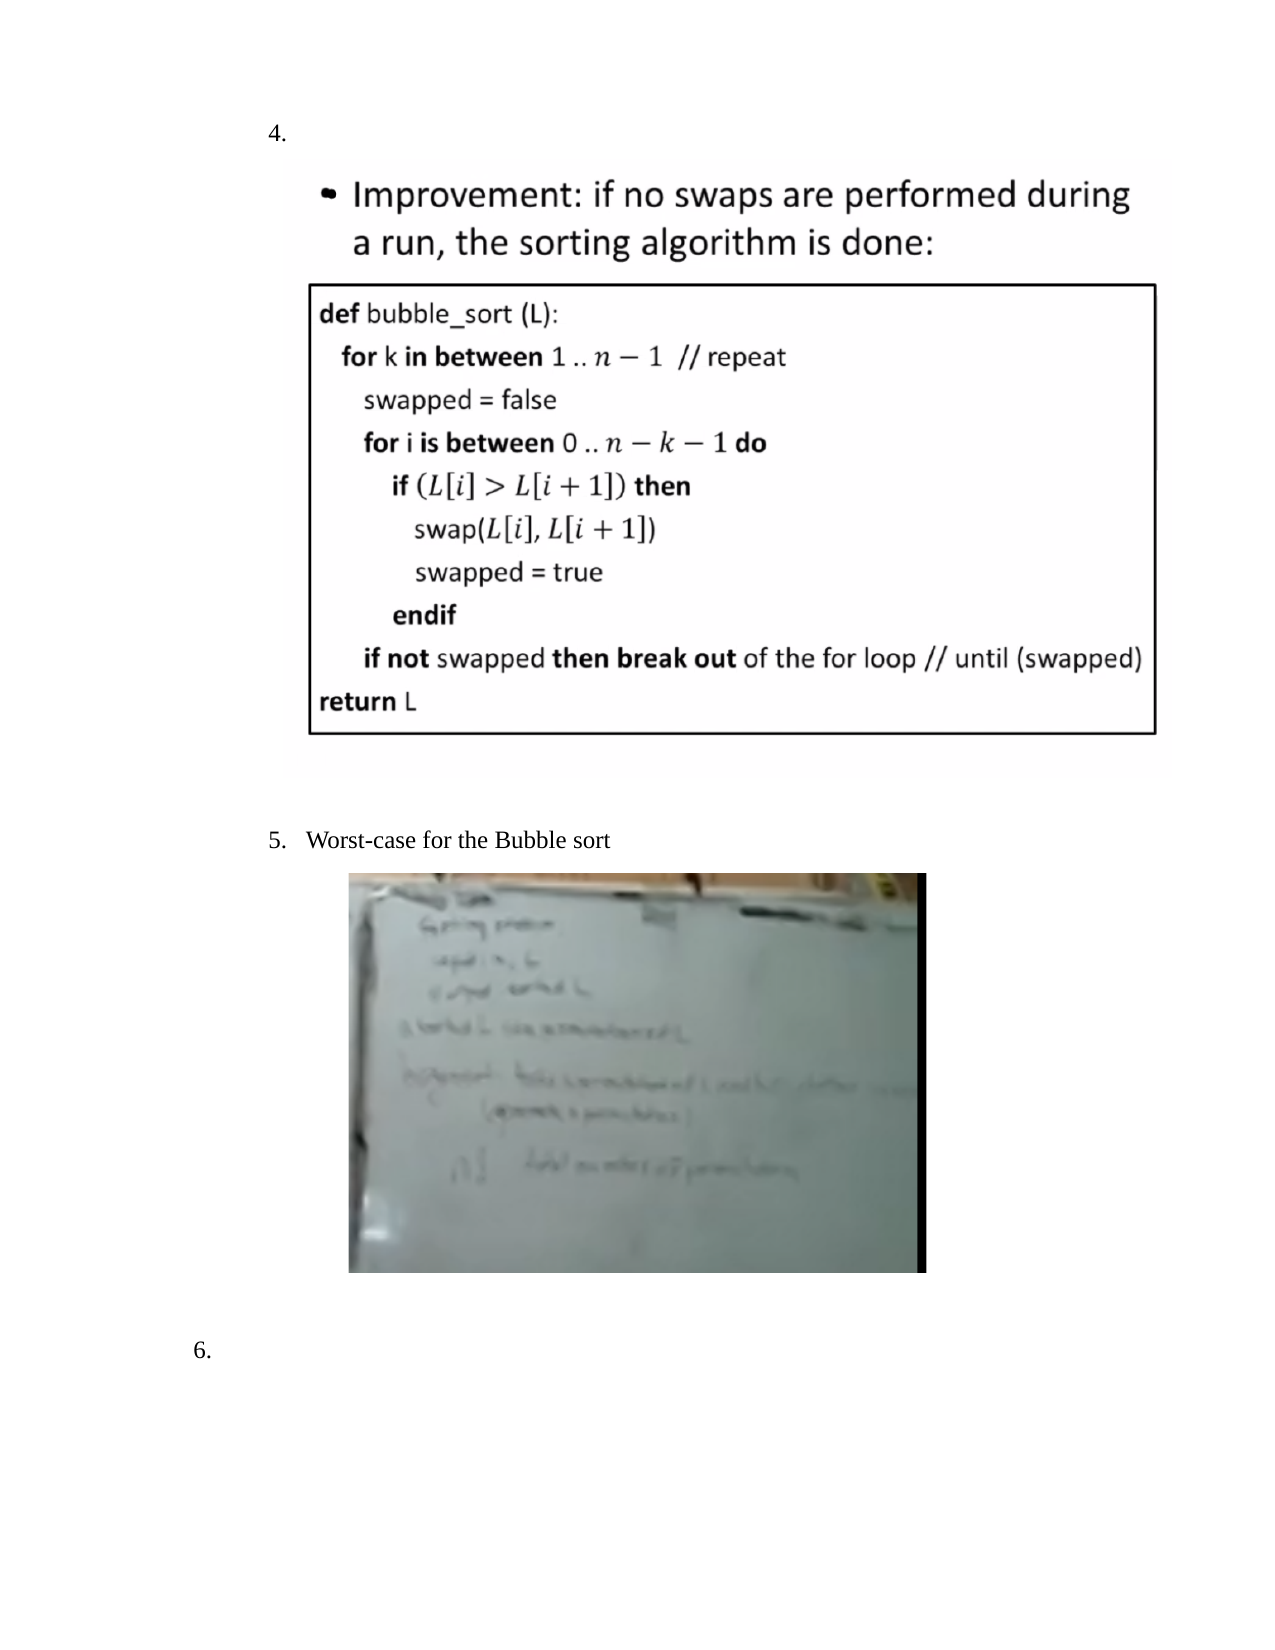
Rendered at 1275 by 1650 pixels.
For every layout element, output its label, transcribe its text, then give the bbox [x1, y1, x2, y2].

list Worst-case for the Bubble sort [268, 826, 1157, 887]
picture [283, 159, 1173, 778]
picture [348, 873, 927, 1273]
